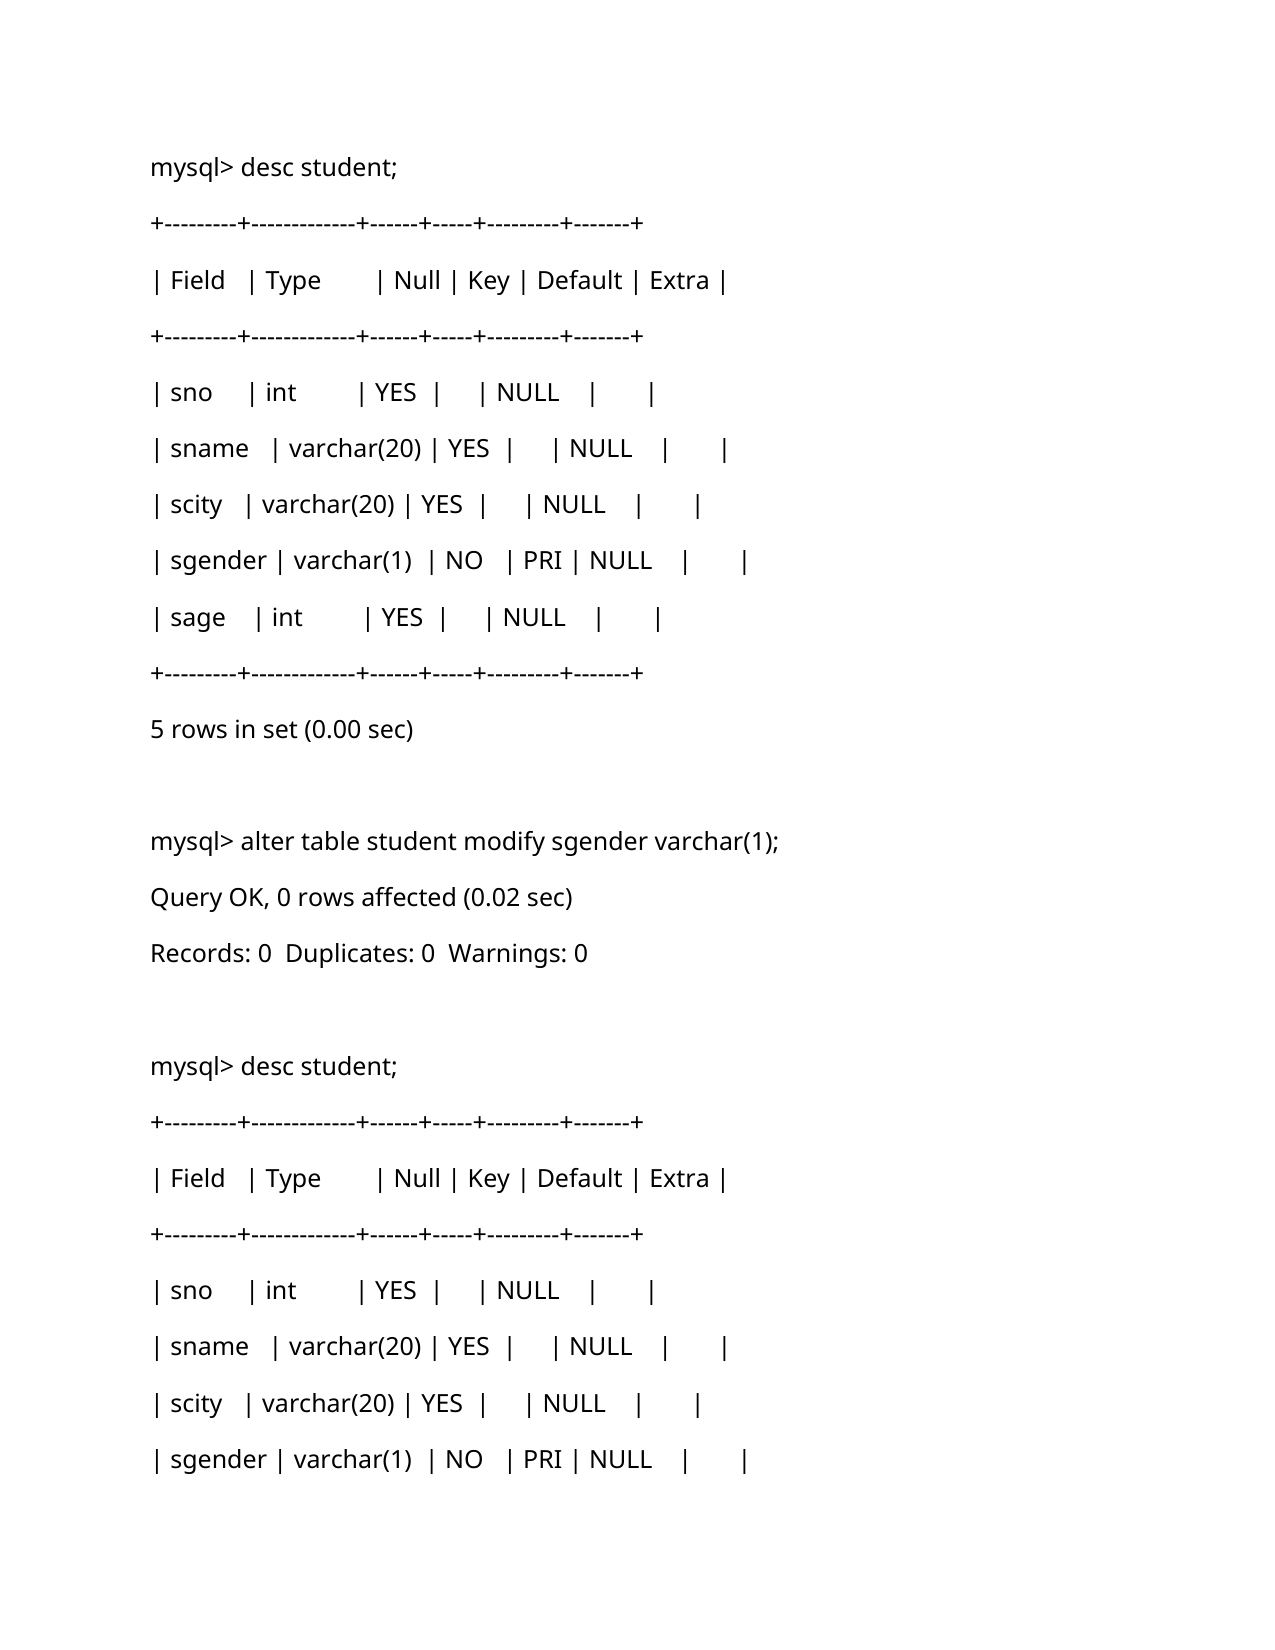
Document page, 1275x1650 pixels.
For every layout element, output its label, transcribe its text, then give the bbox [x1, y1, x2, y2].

text mysql> desc student; [150, 1048, 1125, 1082]
text | Field | Type | Null | Key | Default | Extra | [150, 262, 1125, 296]
text | sno | int | YES | | NULL | | [150, 1273, 1125, 1307]
text +---------+-------------+------+-----+---------+-------+ [150, 1217, 1125, 1251]
text mysql> desc student; [150, 150, 1125, 184]
text | sname | varchar(20) | YES | | NULL | | [150, 431, 1125, 465]
text | scity | varchar(20) | YES | | NULL | | [150, 1385, 1125, 1419]
text | sgender | varchar(1) | NO | PRI | NULL | | [150, 1441, 1125, 1475]
text +---------+-------------+------+-----+---------+-------+ [150, 1104, 1125, 1138]
text +---------+-------------+------+-----+---------+-------+ [150, 206, 1125, 240]
text +---------+-------------+------+-----+---------+-------+ [150, 318, 1125, 352]
text | sage | int | YES | | NULL | | [150, 599, 1125, 633]
text mysql> alter table student modify sgender varchar(1); [150, 824, 1125, 858]
text +---------+-------------+------+-----+---------+-------+ [150, 655, 1125, 689]
text Records: 0 Duplicates: 0 Warnings: 0 [150, 936, 1125, 970]
text | sname | varchar(20) | YES | | NULL | | [150, 1329, 1125, 1363]
text | scity | varchar(20) | YES | | NULL | | [150, 487, 1125, 521]
text | sno | int | YES | | NULL | | [150, 374, 1125, 409]
text 5 rows in set (0.00 sec) [150, 711, 1125, 746]
text | sgender | varchar(1) | NO | PRI | NULL | | [150, 543, 1125, 577]
text Query OK, 0 rows affected (0.02 sec) [150, 880, 1125, 914]
text | Field | Type | Null | Key | Default | Extra | [150, 1161, 1125, 1195]
